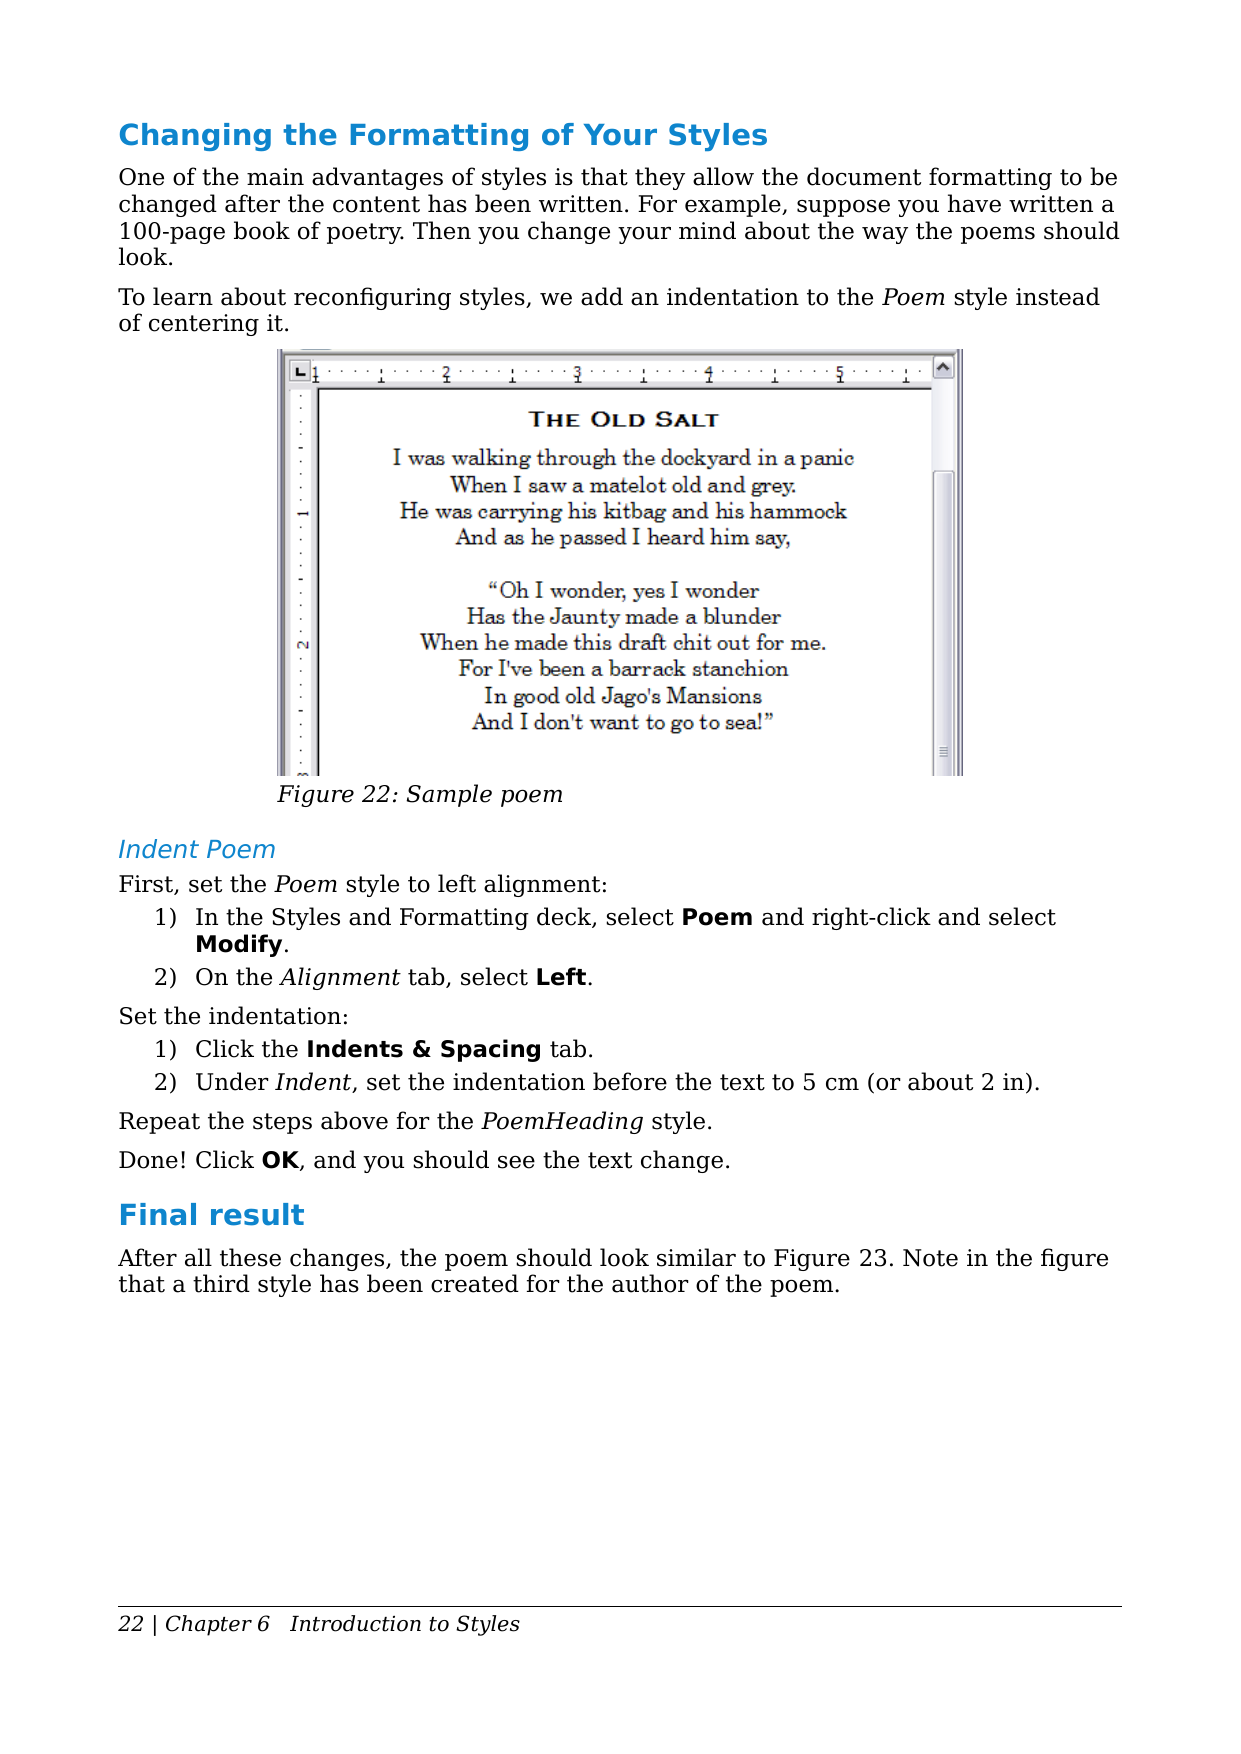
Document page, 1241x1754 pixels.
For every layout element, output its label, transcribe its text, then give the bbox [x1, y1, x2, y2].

list On the Alignment tab, select Left. [177, 964, 1122, 991]
list Set the indentation: [118, 1003, 1122, 1030]
text To learn about reconfiguring styles, we add an indentation to the Poem style instead of centering it. [118, 284, 1122, 337]
text Figure 22: Sample poem [277, 782, 963, 808]
list First, set the Poem style to left alignment: [118, 871, 1122, 898]
text One of the main advantages of styles is that they allow the document formatting to be changed after the content has been written. For example, suppose you have written a 100-page book of poetry. Then you change your mind about the way the poems should look. [118, 164, 1122, 271]
picture [277, 349, 963, 776]
subtitle Final result [118, 1198, 1122, 1232]
text After all these changes, the poem should look similar to Figure 23. Note in the figure that a third style has been created for the author of the poem. [118, 1245, 1122, 1298]
subtitle Indent Poem [118, 836, 1122, 865]
text Repeat the steps above for the PoemHeading style. [118, 1108, 1122, 1135]
list In the Styles and Formatting deck, select Poem and right-click and select Modify. [177, 904, 1122, 958]
subtitle Changing the Formatting of Your Styles [118, 118, 1122, 152]
list Click the Indents & Spacing tab. [177, 1036, 1122, 1063]
text Done! Click OK, and you should see the text change. [118, 1147, 1122, 1174]
list Under Indent, set the indentation before the text to 5 cm (or about 2 in). [177, 1069, 1122, 1096]
